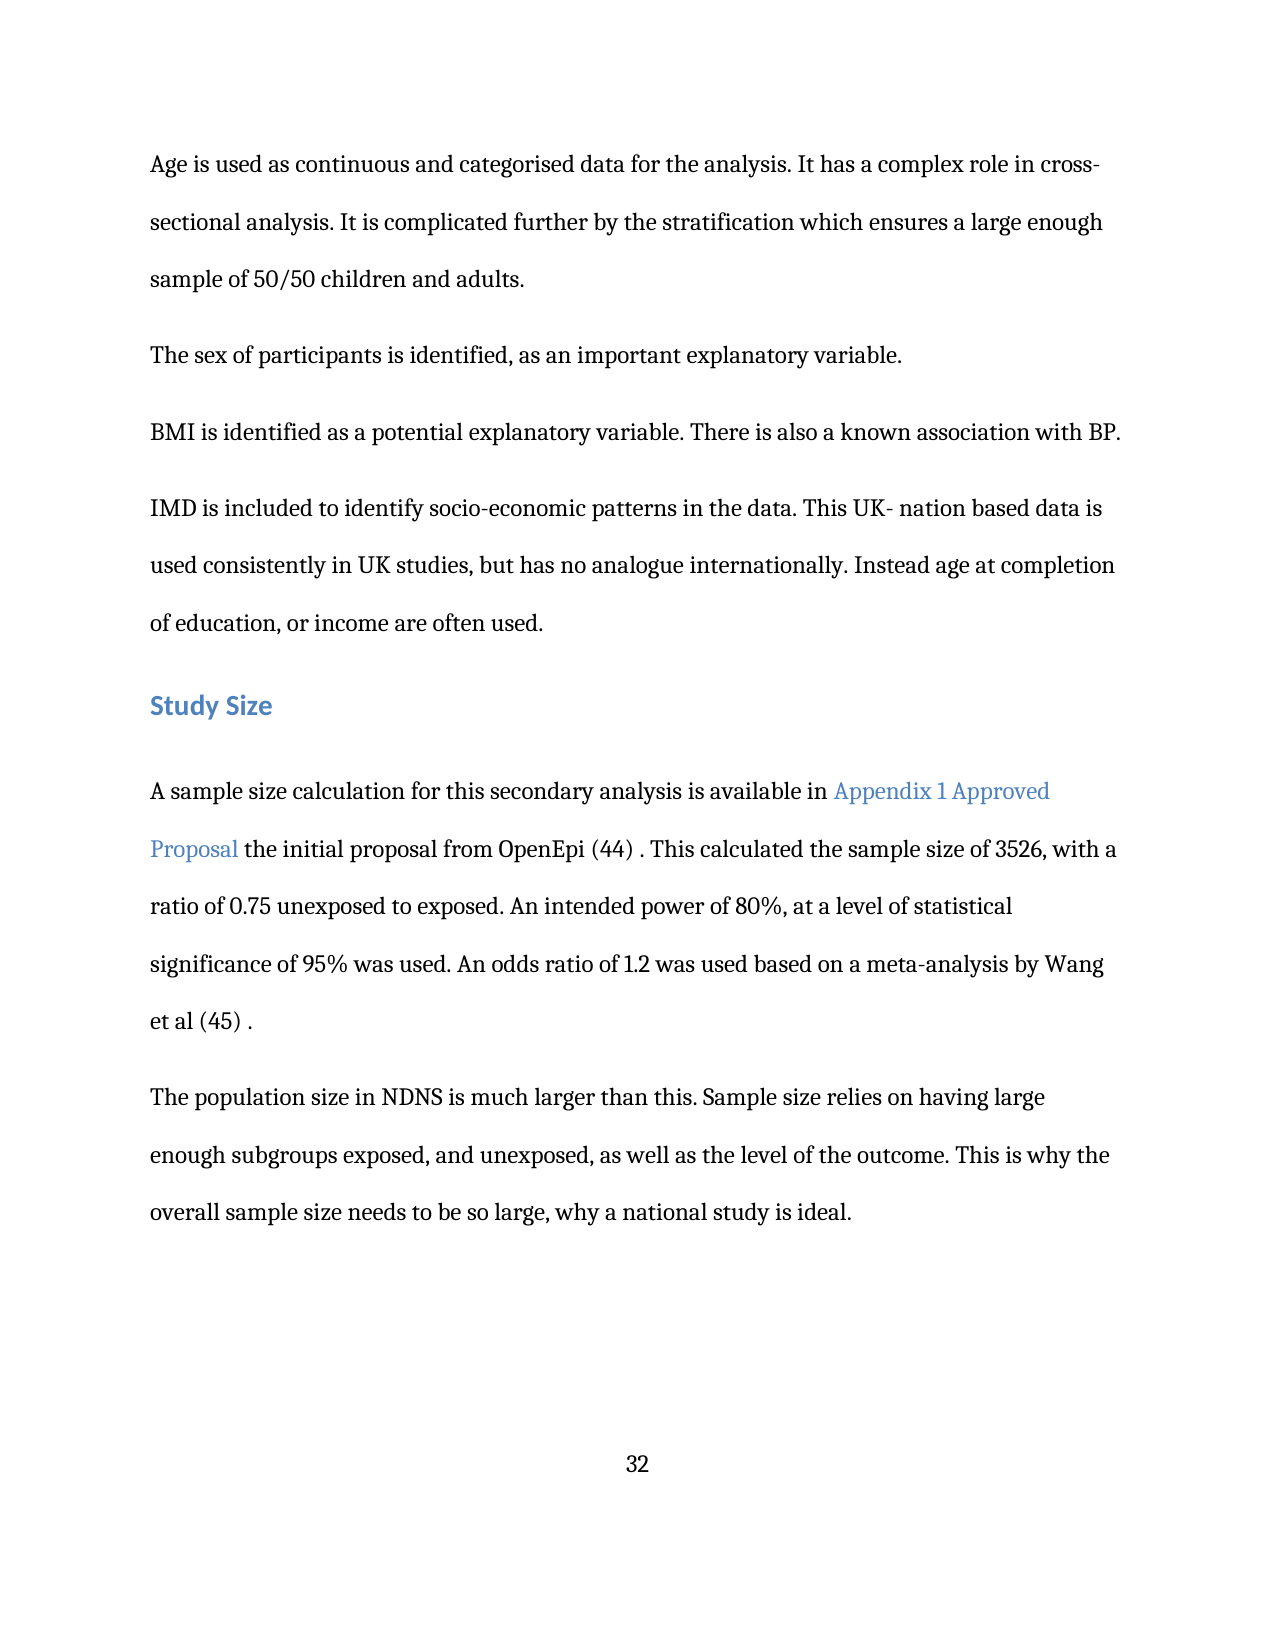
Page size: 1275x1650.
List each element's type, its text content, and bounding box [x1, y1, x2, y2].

text IMD is included to identify socio-economic patterns in the data. This UK- nation based data is used consistently in UK studies, but has no analogue internationally. Instead age at completion of education, or income are often used. [150, 494, 1125, 637]
text A sample size calculation for this secondary analysis is available in Appendix 1 Approved Proposal the initial proposal from OpenEpi (44) . This calculated the sample size of 3526, with a ratio of 0.75 unexposed to exposed. An intended power of 80%, at a level of statistical significance of 95% was used. An odds ratio of 1.2 was used based on a meta-analysis by Wang et al (45) . [150, 777, 1125, 1036]
text BMI is identified as a potential explanatory variable. There is also a known association with BP. [150, 417, 1125, 446]
text Age is used as continuous and categorised data for the analysis. It has a complex role in cross-sectional analysis. It is complicated further by the stratification which ensures a large enough sample of 50/50 children and adults. [150, 150, 1125, 294]
text The population size in NDNS is much larger than this. Sample size relies on having large enough subgroups exposed, and unexposed, as well as the level of the outcome. This is why the overall sample size needs to be so large, why a national study is ideal. [150, 1083, 1125, 1227]
subtitle Study Size [150, 687, 1125, 723]
text The sex of participants is identified, as an important explanatory variable. [150, 341, 1125, 370]
